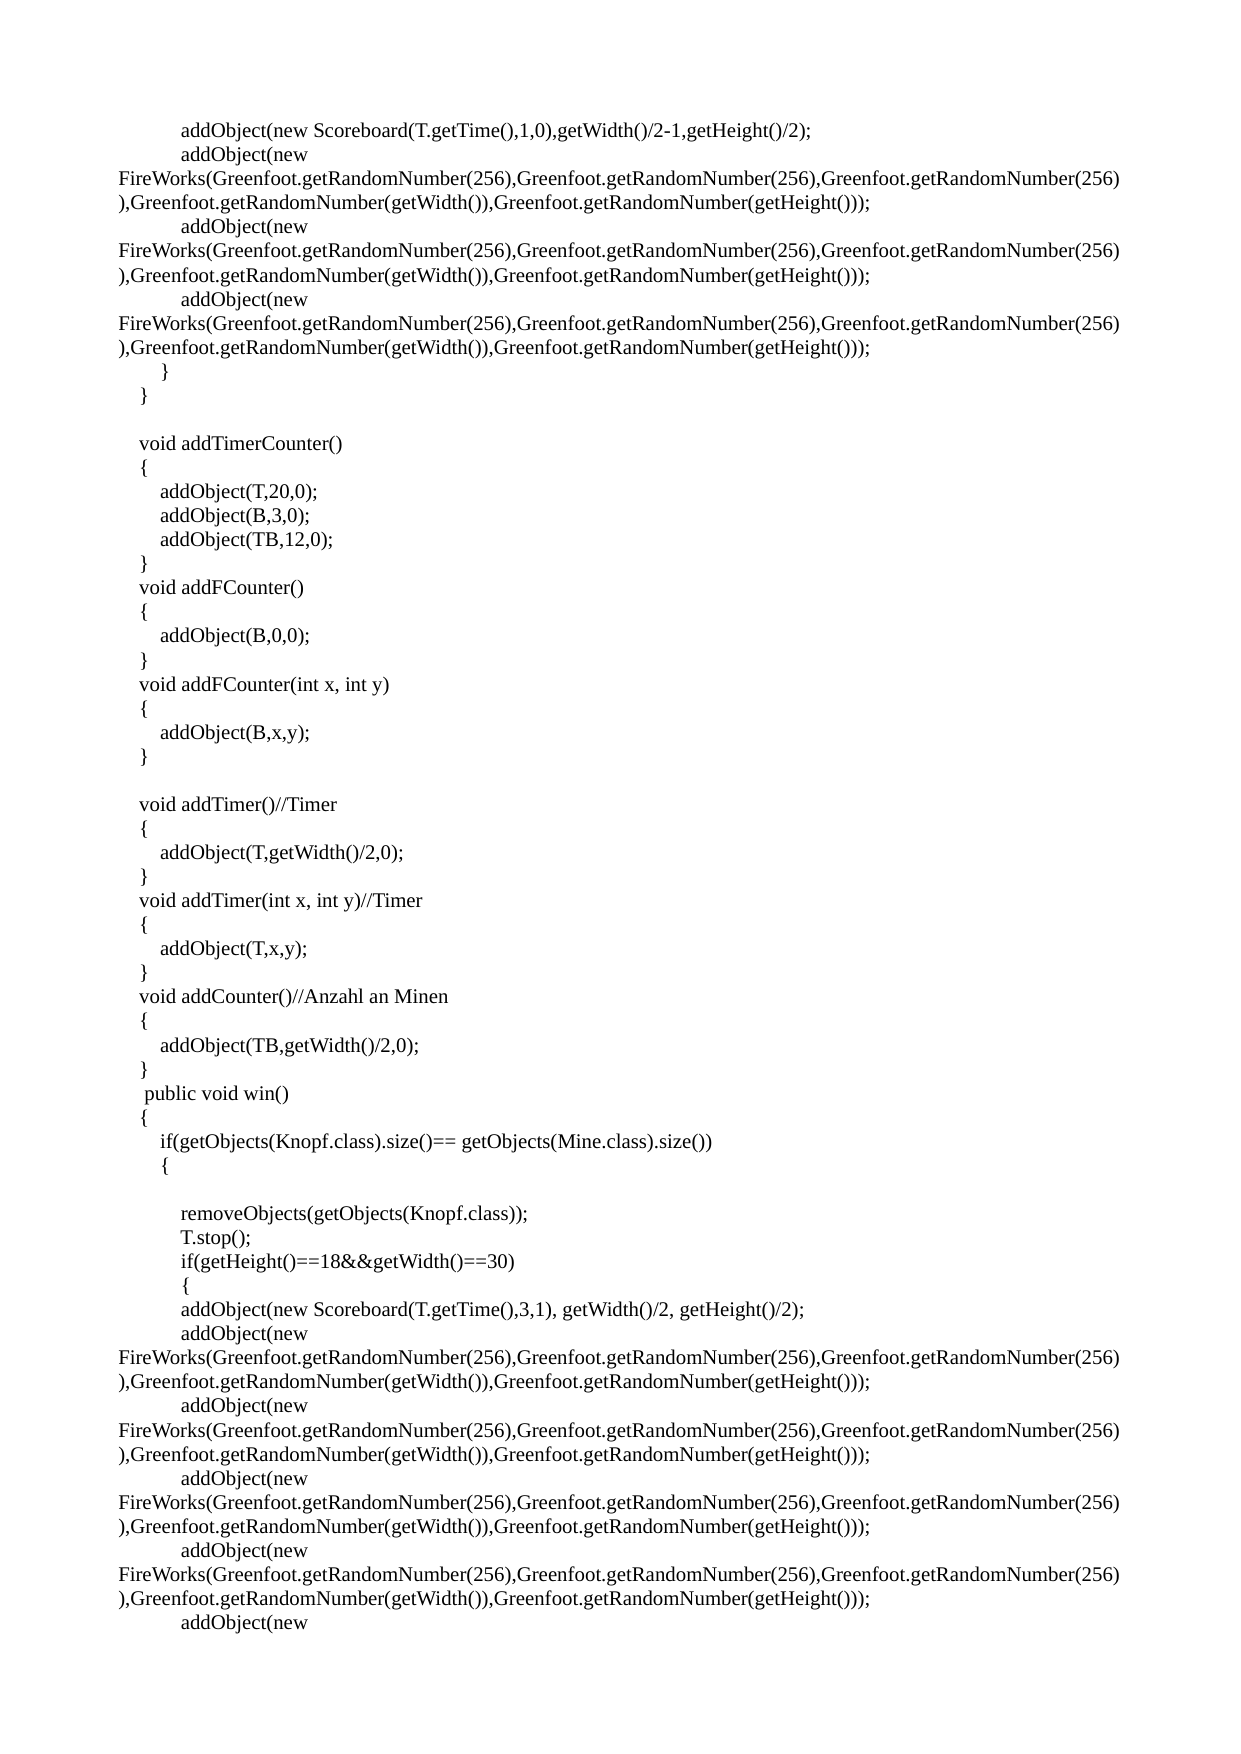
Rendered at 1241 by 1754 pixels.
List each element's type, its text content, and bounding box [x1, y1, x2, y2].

text addObject(new [118, 1610, 1122, 1634]
text addObject(new FireWorks(Greenfoot.getRandomNumber(256),Greenfoot.getRandomNumber(256),Greenfoot.getRandomNumber(256)),Greenfoot.getRandomNumber(getWidth()),Greenfoot.getRandomNumber(getHeight())); [118, 1466, 1122, 1538]
text addObject(T,20,0); [118, 479, 1122, 503]
text } [118, 960, 1122, 984]
text { [118, 1105, 1122, 1129]
text { [118, 1008, 1122, 1032]
text addObject(new FireWorks(Greenfoot.getRandomNumber(256),Greenfoot.getRandomNumber(256),Greenfoot.getRandomNumber(256)),Greenfoot.getRandomNumber(getWidth()),Greenfoot.getRandomNumber(getHeight())); [118, 214, 1122, 287]
text } [118, 744, 1122, 768]
text addObject(new FireWorks(Greenfoot.getRandomNumber(256),Greenfoot.getRandomNumber(256),Greenfoot.getRandomNumber(256)),Greenfoot.getRandomNumber(getWidth()),Greenfoot.getRandomNumber(getHeight())); [118, 1321, 1122, 1393]
text addObject(B,x,y); [118, 720, 1122, 744]
text void addTimerCounter() [118, 431, 1122, 455]
text addObject(new Scoreboard(T.getTime(),1,0),getWidth()/2-1,getHeight()/2); [118, 118, 1122, 142]
text } [118, 1057, 1122, 1081]
text void addFCounter(int x, int y) [118, 672, 1122, 696]
text addObject(new FireWorks(Greenfoot.getRandomNumber(256),Greenfoot.getRandomNumber(256),Greenfoot.getRandomNumber(256)),Greenfoot.getRandomNumber(getWidth()),Greenfoot.getRandomNumber(getHeight())); [118, 287, 1122, 359]
text } [118, 359, 1122, 383]
text { [118, 912, 1122, 936]
text } [118, 647, 1122, 672]
text public void win() [118, 1081, 1122, 1105]
text { [118, 599, 1122, 623]
text } [118, 864, 1122, 888]
text { [118, 1273, 1122, 1297]
text removeObjects(getObjects(Knopf.class)); [118, 1201, 1122, 1225]
text addObject(new FireWorks(Greenfoot.getRandomNumber(256),Greenfoot.getRandomNumber(256),Greenfoot.getRandomNumber(256)),Greenfoot.getRandomNumber(getWidth()),Greenfoot.getRandomNumber(getHeight())); [118, 142, 1122, 214]
text addObject(T,getWidth()/2,0); [118, 840, 1122, 864]
text addObject(new Scoreboard(T.getTime(),3,1), getWidth()/2, getHeight()/2); [118, 1297, 1122, 1321]
text addObject(B,0,0); [118, 623, 1122, 647]
text addObject(T,x,y); [118, 936, 1122, 960]
text void addTimer(int x, int y)//Timer [118, 888, 1122, 912]
text { [118, 455, 1122, 479]
text addObject(new FireWorks(Greenfoot.getRandomNumber(256),Greenfoot.getRandomNumber(256),Greenfoot.getRandomNumber(256)),Greenfoot.getRandomNumber(getWidth()),Greenfoot.getRandomNumber(getHeight())); [118, 1393, 1122, 1466]
text if(getObjects(Knopf.class).size()== getObjects(Mine.class).size()) [118, 1129, 1122, 1153]
text { [118, 816, 1122, 840]
text T.stop(); [118, 1225, 1122, 1249]
text { [118, 696, 1122, 720]
text } [118, 383, 1122, 407]
text addObject(B,3,0); [118, 503, 1122, 527]
text addObject(TB,getWidth()/2,0); [118, 1032, 1122, 1057]
text if(getHeight()==18&&getWidth()==30) [118, 1249, 1122, 1273]
text addObject(new FireWorks(Greenfoot.getRandomNumber(256),Greenfoot.getRandomNumber(256),Greenfoot.getRandomNumber(256)),Greenfoot.getRandomNumber(getWidth()),Greenfoot.getRandomNumber(getHeight())); [118, 1538, 1122, 1610]
text void addTimer()//Timer [118, 792, 1122, 816]
text void addFCounter() [118, 575, 1122, 599]
text addObject(TB,12,0); [118, 527, 1122, 551]
text { [118, 1153, 1122, 1177]
text } [118, 551, 1122, 575]
text void addCounter()//Anzahl an Minen [118, 984, 1122, 1008]
